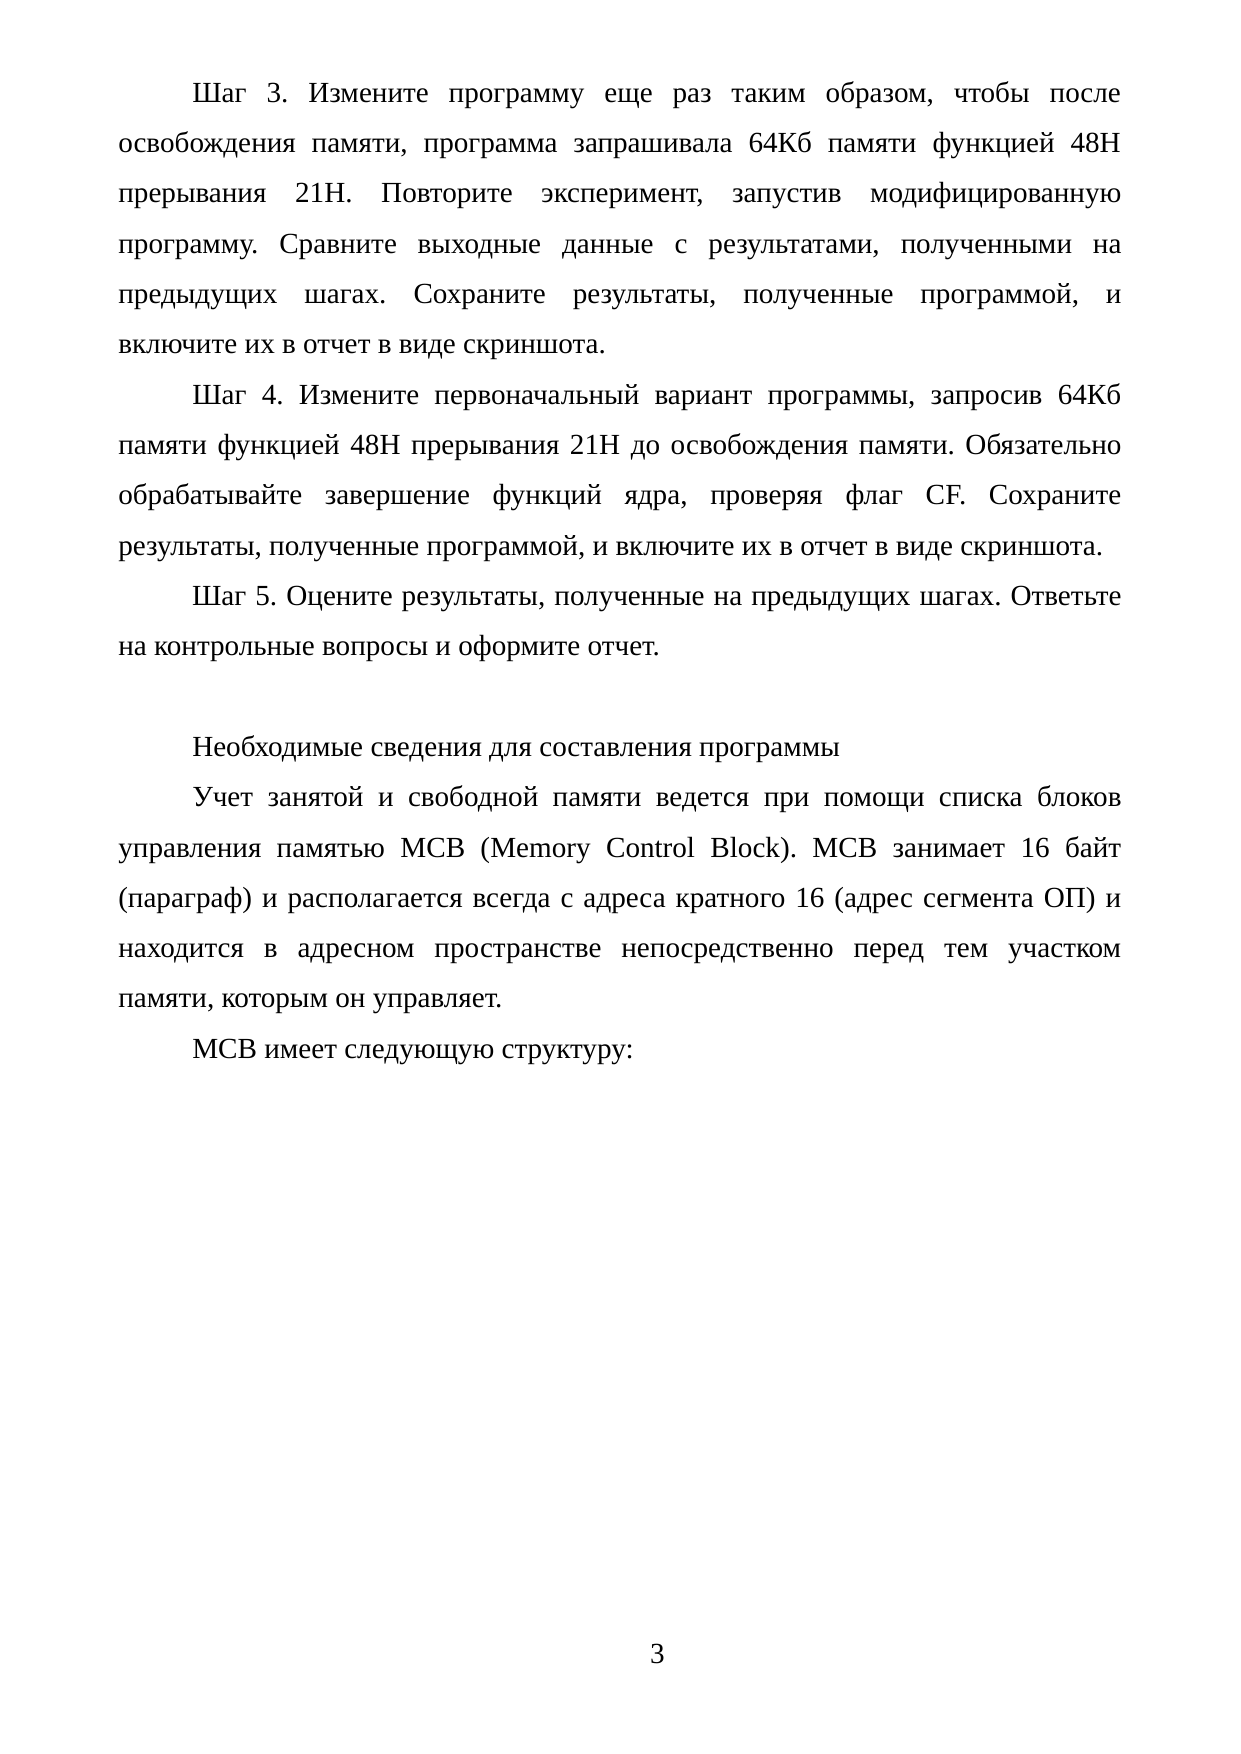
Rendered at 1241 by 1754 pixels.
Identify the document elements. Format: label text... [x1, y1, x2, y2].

text Шаг 3. Измените программу еще раз таким образом, чтобы после освобождения памяти, программа запрашивала 64Кб памяти функцией 48Н прерывания 21H. Повторите эксперимент, запустив модифицированную программу. Сравните выходные данные с результатами, полученными на предыдущих шагах. Сохраните результаты, полученные программой, и включите их в отчет в виде скриншота. [118, 75, 1122, 360]
text Учет занятой и свободной памяти ведется при помощи списка блоков управления памятью MCB (Memory Control Block). MCB занимает 16 байт (параграф) и располагается всегда с адреса кратного 16 (адрес сегмента ОП) и находится в адресном пространстве непосредственно перед тем участком памяти, которым он управляет. [118, 779, 1122, 1014]
text Шаг 4. Измените первоначальный вариант программы, запросив 64Кб памяти функцией 48Н прерывания 21Н до освобождения памяти. Обязательно обрабатывайте завершение функций ядра, проверяя флаг CF. Сохраните результаты, полученные программой, и включите их в отчет в виде скриншота. [118, 377, 1122, 561]
text Необходимые сведения для составления программы [118, 729, 1122, 763]
text Шаг 5. Оцените результаты, полученные на предыдущих шагах. Ответьте на контрольные вопросы и оформите отчет. [118, 578, 1122, 662]
text MCB имеет следующую структуру: [118, 1031, 1122, 1064]
